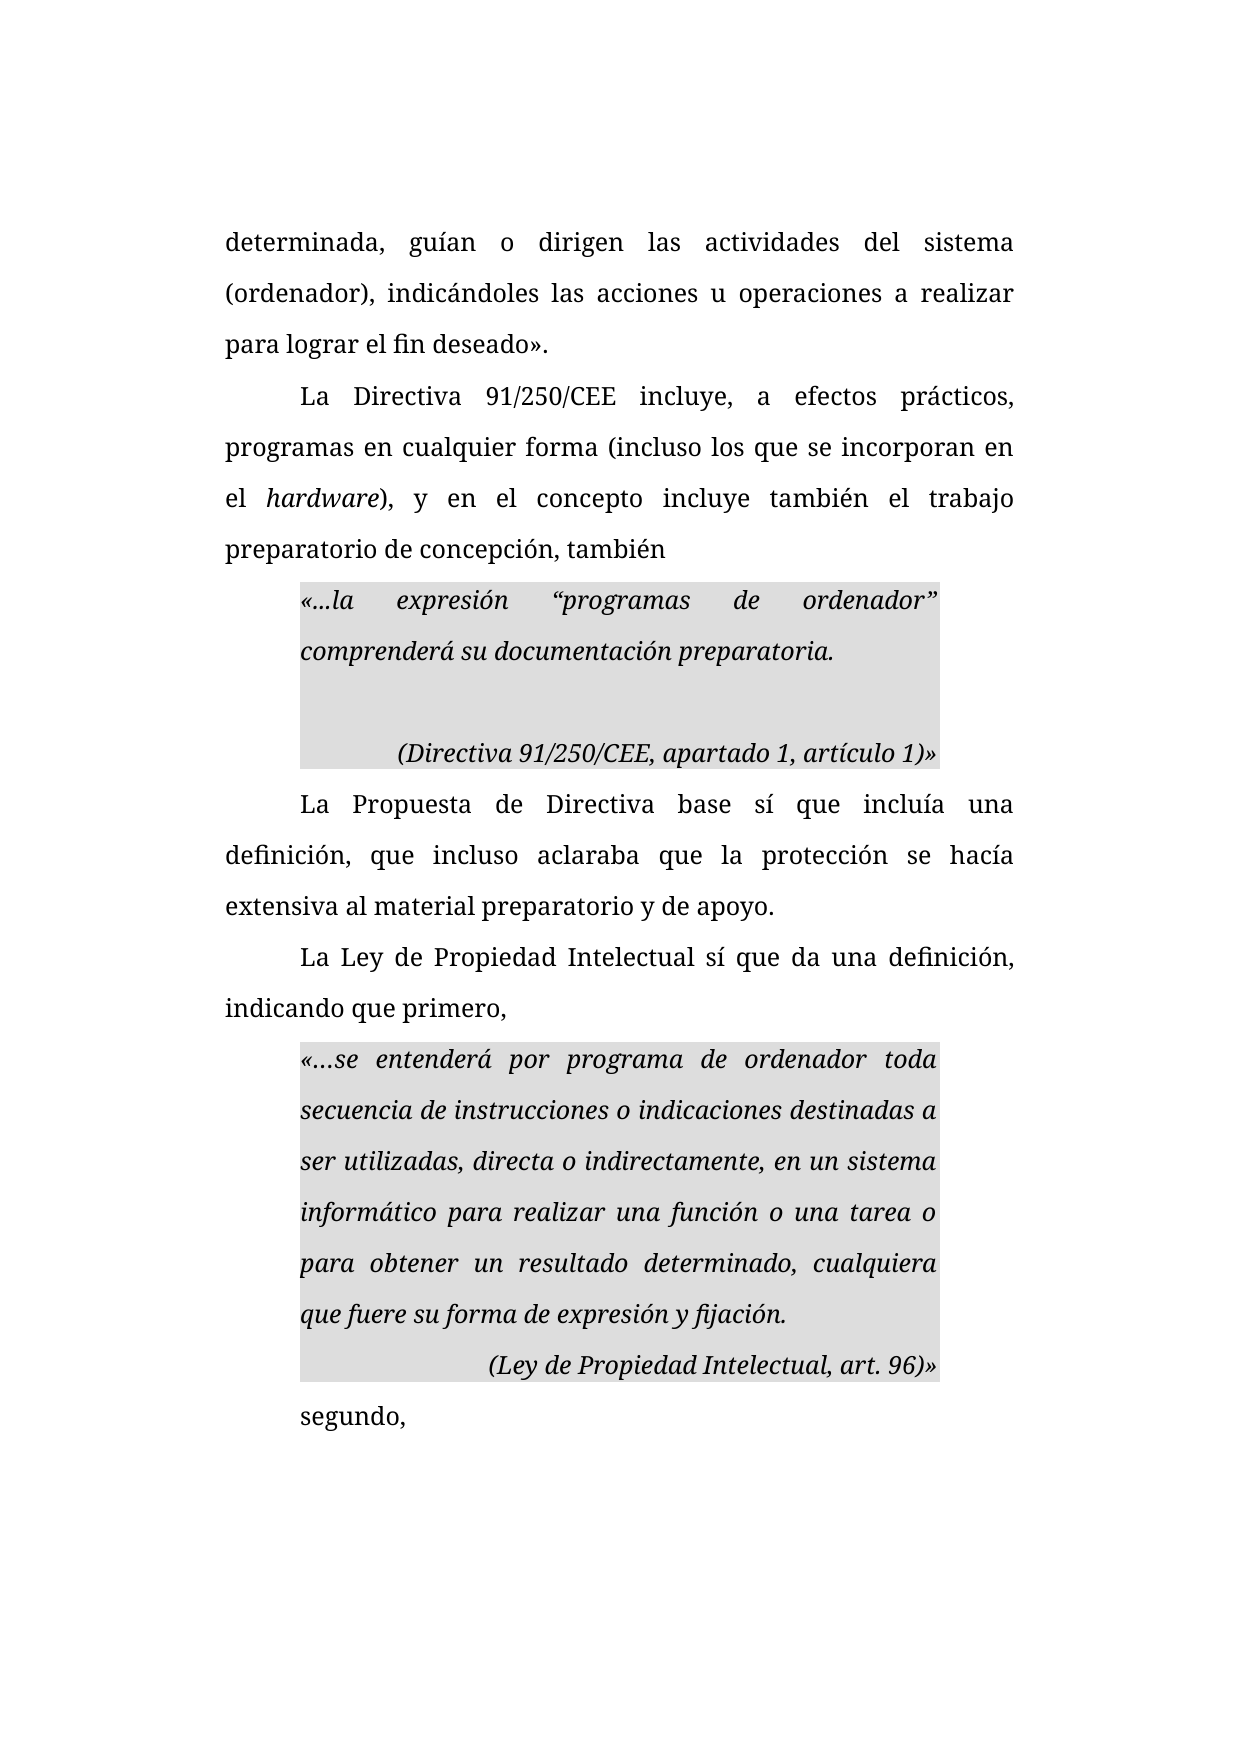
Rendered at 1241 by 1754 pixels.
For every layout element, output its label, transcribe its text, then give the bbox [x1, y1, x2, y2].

text «...la expresión “programas de ordenador” comprenderá su documentación preparatoria. [300, 582, 940, 667]
text segundo, [225, 1399, 1015, 1433]
text (Ley de Propiedad Intelectual, art. 96)» [300, 1348, 940, 1382]
text La Propuesta de Directiva base sí que incluía una definición, que incluso aclaraba que la protección se hacía extensiva al material preparatorio y de apoyo. [225, 786, 1015, 923]
text (Directiva 91/250/CEE, apartado 1, artículo 1)» [300, 735, 940, 769]
text La Directiva 91/250/CEE incluye, a efectos prácticos, programas en cualquier forma (incluso los que se incorporan en el hardware), y en el concepto incluye también el trabajo preparatorio de concepción, también [225, 378, 1015, 565]
text La Ley de Propiedad Intelectual sí que da una definición, indicando que primero, [225, 939, 1015, 1025]
text «…se entenderá por programa de ordenador toda secuencia de instrucciones o indicaciones destinadas a ser utilizadas, directa o indirectamente, en un sistema informático para realizar una función o una tarea o para obtener un resultado determinado, cualquiera que fuere su forma de expresión y fijación. [300, 1042, 940, 1331]
text determinada, guían o dirigen las actividades del sistema (ordenador), indicándoles las acciones u operaciones a realizar para lograr el fin deseado». [225, 225, 1015, 361]
